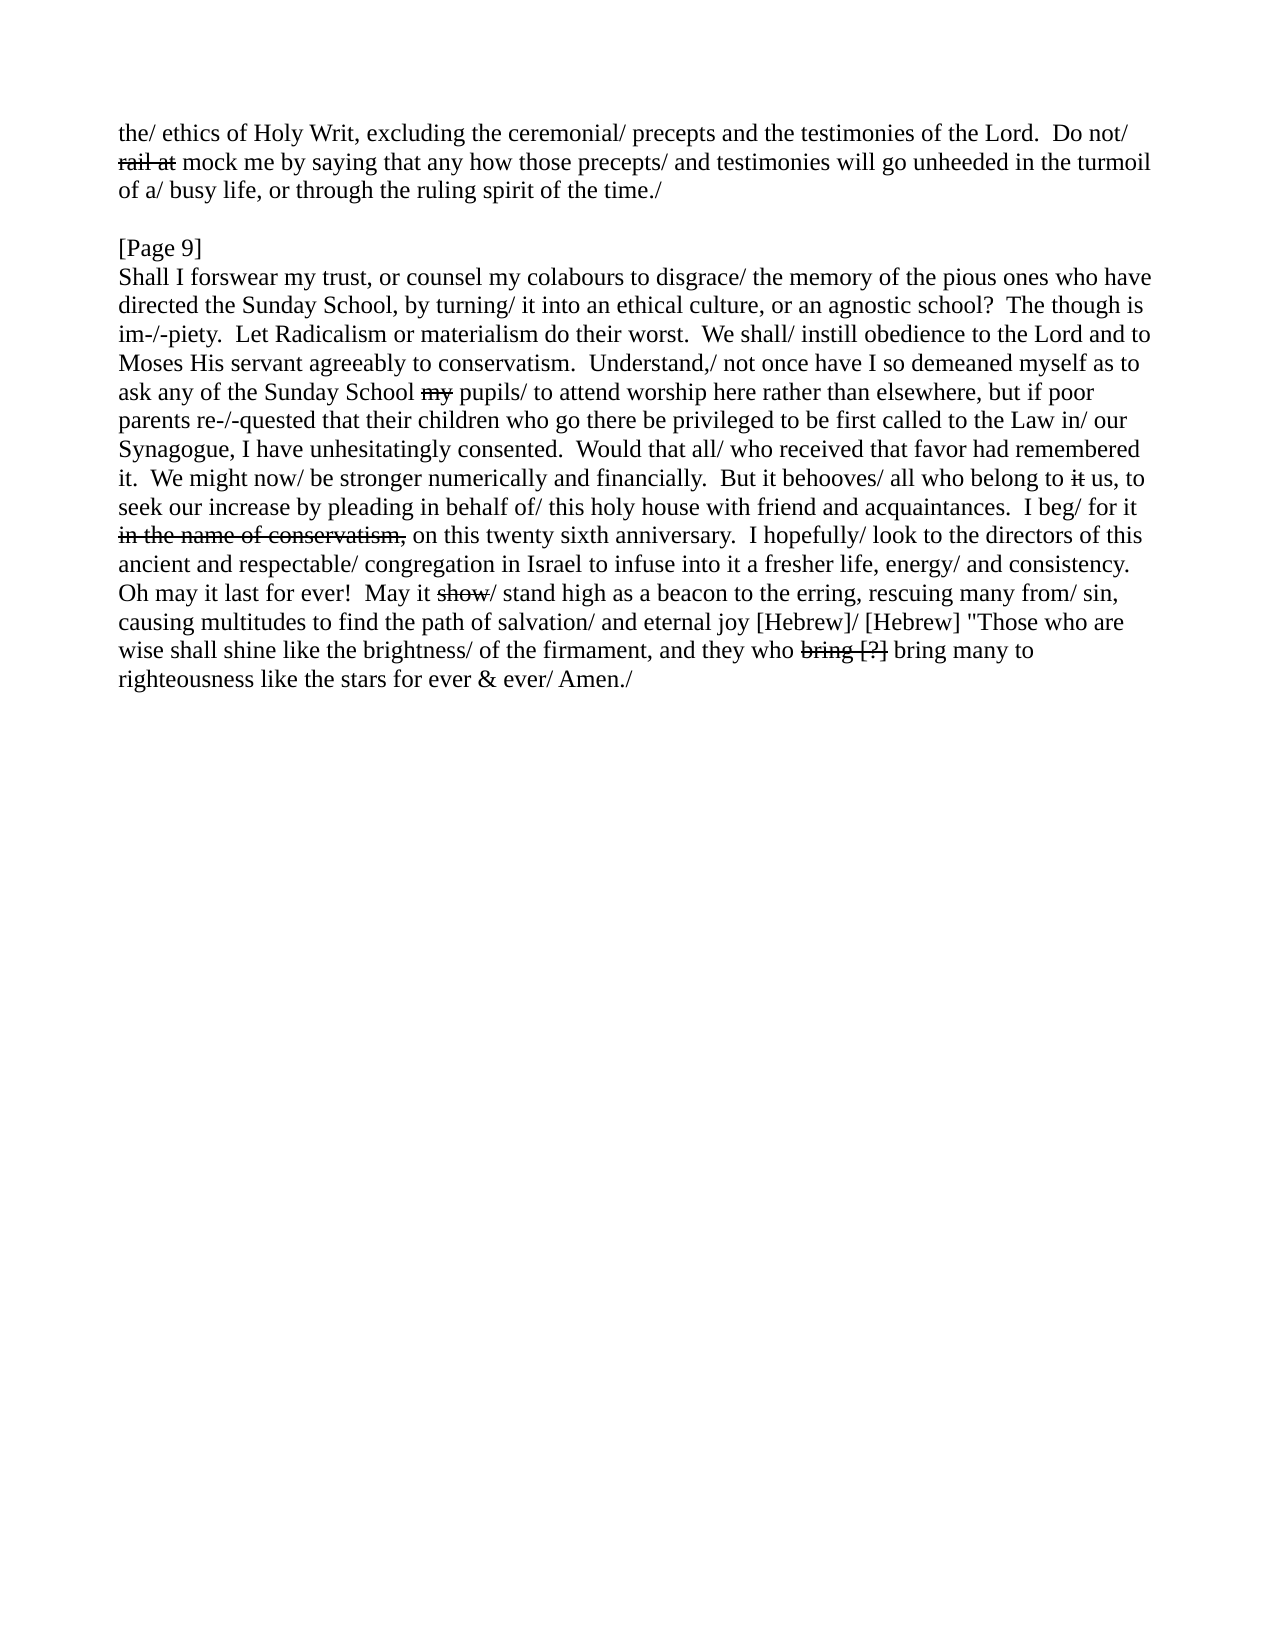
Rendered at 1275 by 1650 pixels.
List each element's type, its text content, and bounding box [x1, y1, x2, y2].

text Shall I forswear my trust, or counsel my colabours to disgrace/ the memory of the pious ones who have directed the Sunday School, by turning/ it into an ethical culture, or an agnostic school? The though is im-/-piety. Let Radicalism or materialism do their worst. We shall/ instill obedience to the Lord and to Moses His servant agreeably to conservatism. Understand,/ not once have I so demeaned myself as to ask any of the Sunday School my pupils/ to attend worship here rather than elsewhere, but if poor parents re-/-quested that their children who go there be privileged to be first called to the Law in/ our Synagogue, I have unhesitatingly consented. Would that all/ who received that favor had remembered it. We might now/ be stronger numerically and financially. But it behooves/ all who belong to it us, to seek our increase by pleading in behalf of/ this holy house with friend and acquaintances. I beg/ for it in the name of conservatism, on this twenty sixth anniversary. I hopefully/ look to the directors of this ancient and respectable/ congregation in Israel to infuse into it a fresher life, energy/ and consistency. Oh may it last for ever! May it show/ stand high as a beacon to the erring, rescuing many from/ sin, causing multitudes to find the path of salvation/ and eternal joy [Hebrew]/ [Hebrew] "Those who are wise shall shine like the brightness/ of the firmament, and they who bring [?] bring many to righteousness like the stars for ever & ever/ Amen./ [118, 262, 1157, 693]
text [Page 9] [118, 233, 1157, 262]
text the/ ethics of Holy Writ, excluding the ceremonial/ precepts and the testimonies of the Lord. Do not/ rail at mock me by saying that any how those precepts/ and testimonies will go unheeded in the turmoil of a/ busy life, or through the ruling spirit of the time./ [118, 118, 1157, 204]
